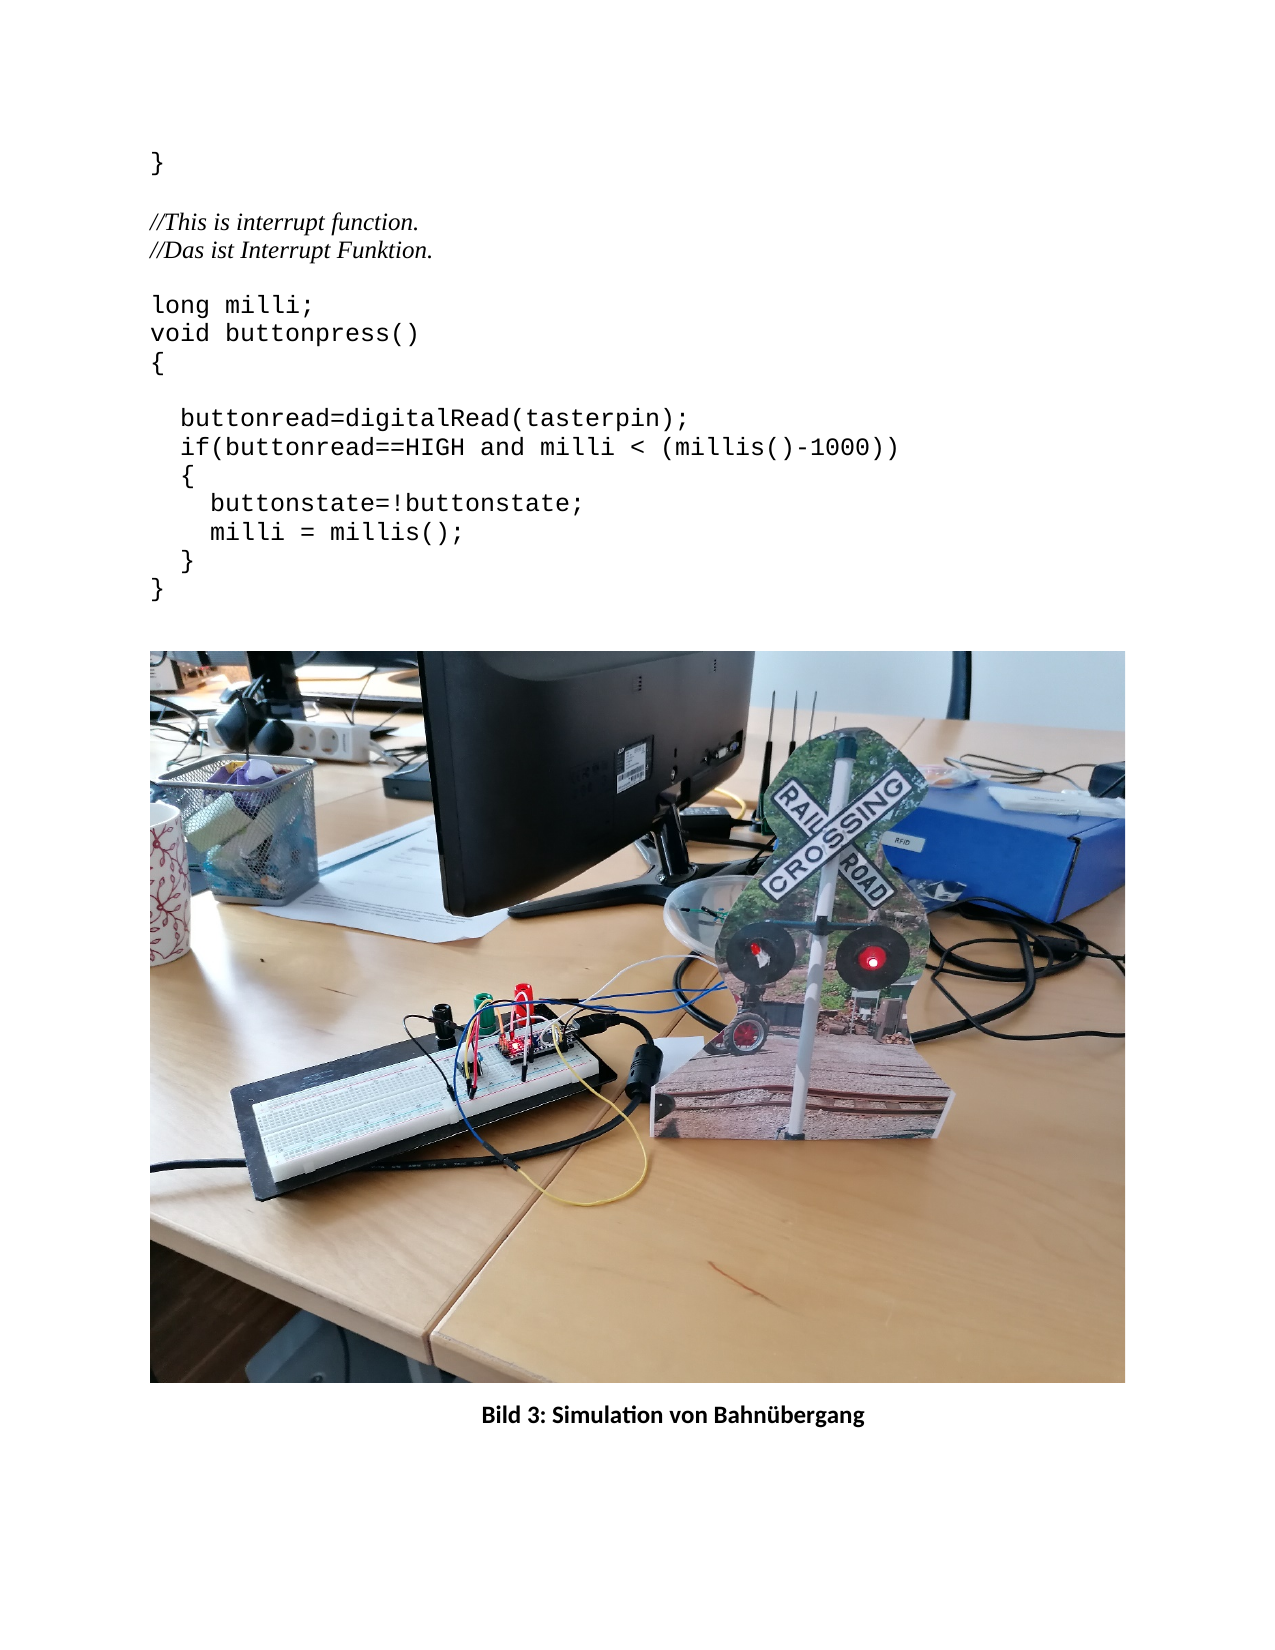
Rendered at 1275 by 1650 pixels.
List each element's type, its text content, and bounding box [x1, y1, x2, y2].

text Bild 3: Simulation von Bahnübergang [150, 1400, 1125, 1430]
text long milli; [150, 292, 1125, 321]
text void buttonpress() [150, 321, 1125, 349]
text buttonstate=!buttonstate; [150, 491, 1125, 519]
text } [150, 150, 1125, 178]
text if(buttonread==HIGH and milli < (millis()-1000)) [150, 434, 1125, 462]
text //Das ist Interrupt Funktion. [150, 235, 1125, 264]
text milli = millis(); [150, 519, 1125, 547]
text //This is interrupt function. [150, 207, 1125, 235]
text } [150, 576, 1125, 604]
text } [150, 547, 1125, 576]
text { [150, 349, 1125, 377]
text { [150, 462, 1125, 491]
text buttonread=digitalRead(tasterpin); [150, 406, 1125, 434]
